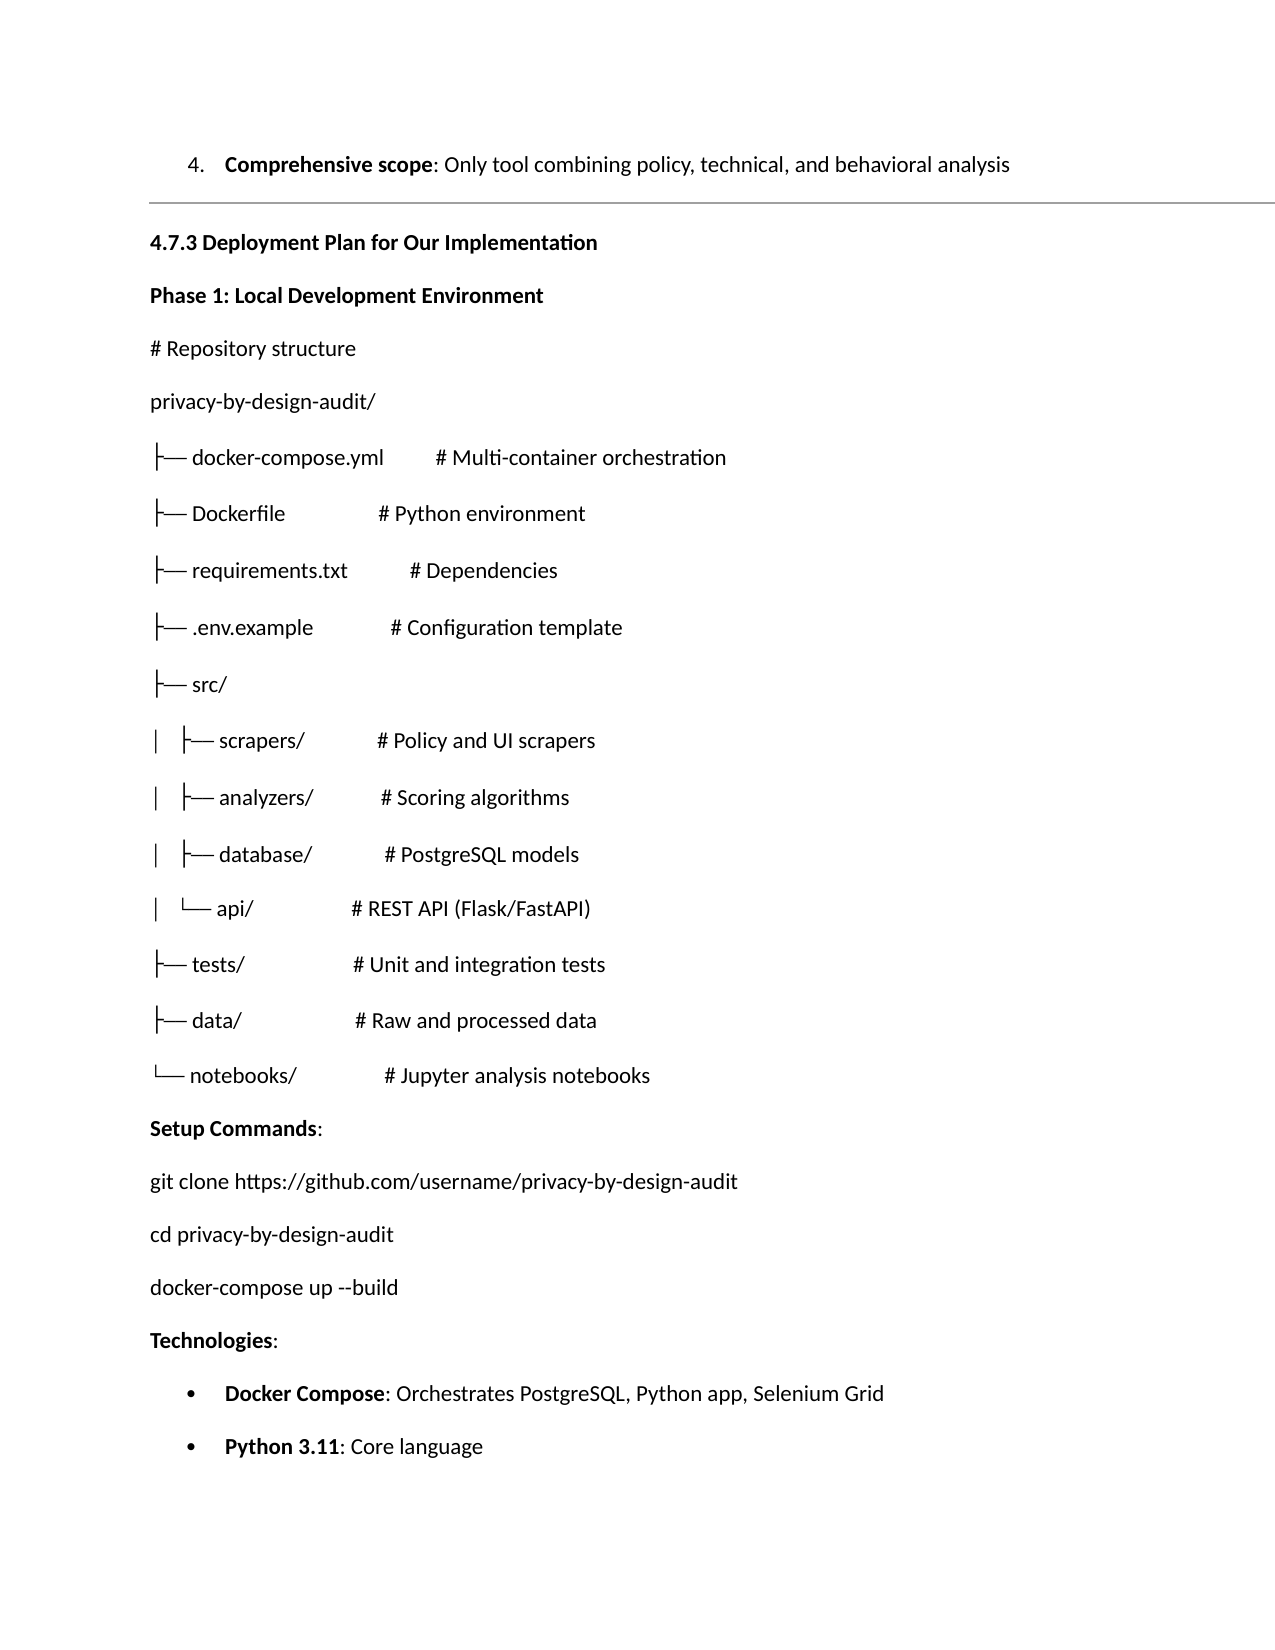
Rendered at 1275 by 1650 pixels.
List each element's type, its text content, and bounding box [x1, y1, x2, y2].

text ├── data/ # Raw and processed data [150, 1004, 1125, 1036]
text ├── tests/ # Unit and integration tests [150, 948, 1125, 979]
text Technologies: [150, 1326, 1125, 1354]
text 4.7.3 Deployment Plan for Our Implementation [150, 228, 1125, 256]
text │ ├── scrapers/ # Policy and UI scrapers [150, 724, 1125, 756]
text # Repository structure [150, 334, 1125, 362]
text ├── Dockerfile # Python environment [150, 497, 1125, 528]
text ├── docker-compose.yml # Multi-container orchestration [150, 440, 1125, 472]
text ├── src/ [150, 667, 1125, 699]
text ├── requirements.txt # Dependencies [150, 554, 1125, 585]
text └── notebooks/ # Jupyter analysis notebooks [150, 1061, 1125, 1089]
text ├── .env.example # Configuration template [150, 611, 1125, 642]
text │ └── api/ # REST API (Flask/FastAPI) [150, 894, 1125, 923]
list Python 3.11: Core language [187, 1432, 1125, 1460]
text docker-compose up --build [150, 1273, 1125, 1301]
list Comprehensive scope: Only tool combining policy, technical, and behavioral analysis [187, 150, 1125, 178]
text git clone https://github.com/username/privacy-by-design-audit [150, 1167, 1125, 1195]
text privacy-by-design-audit/ [150, 387, 1125, 415]
text cd privacy-by-design-audit [150, 1220, 1125, 1248]
text Setup Commands: [150, 1114, 1125, 1142]
text │ ├── analyzers/ # Scoring algorithms [150, 781, 1125, 812]
text │ ├── database/ # PostgreSQL models [150, 838, 1125, 869]
list Docker Compose: Orchestrates PostgreSQL, Python app, Selenium Grid [187, 1379, 1125, 1407]
text Phase 1: Local Development Environment [150, 281, 1125, 309]
